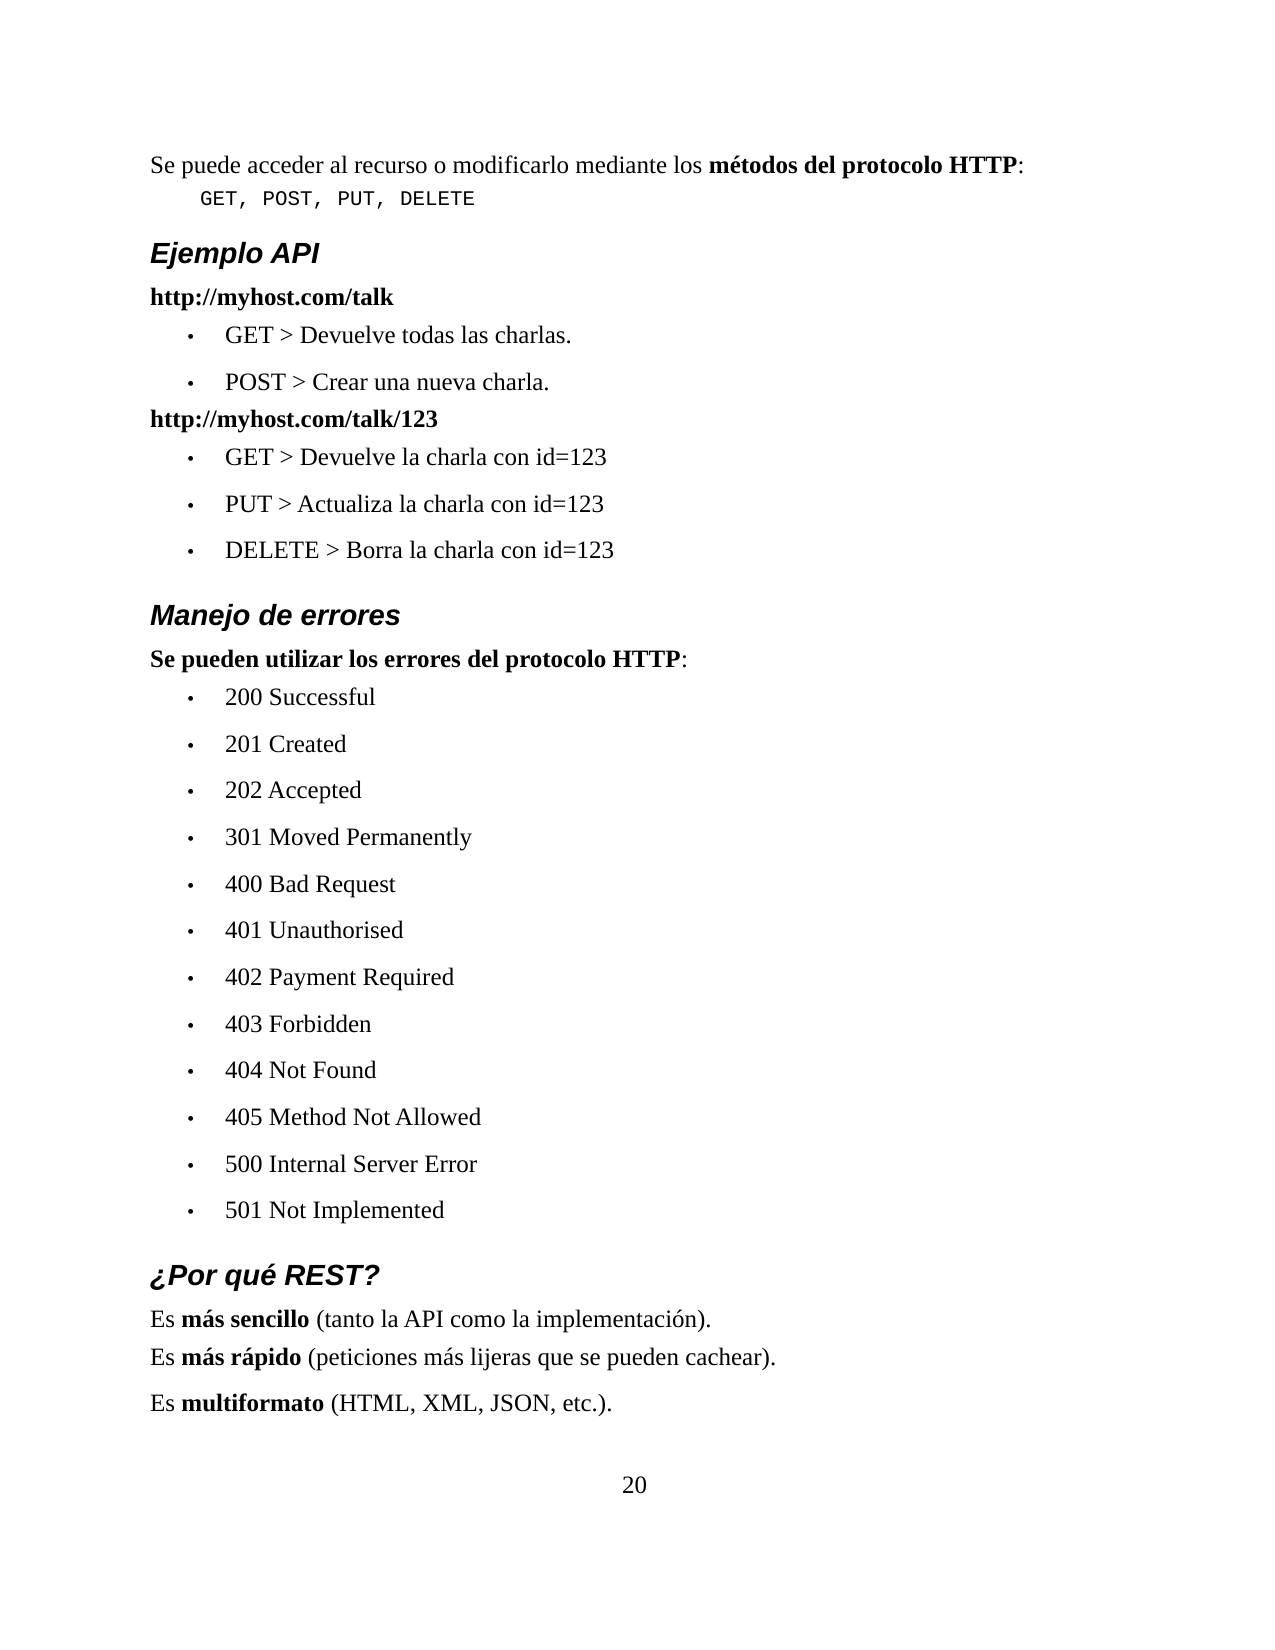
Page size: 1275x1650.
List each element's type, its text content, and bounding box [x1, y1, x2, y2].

list 402 Payment Required [187, 962, 1125, 991]
list 405 Method Not Allowed [187, 1102, 1125, 1131]
list POST > Crear una nueva charla. [187, 367, 1125, 396]
list GET > Devuelve todas las charlas. [187, 320, 1125, 349]
subtitle ¿Por qué REST? [150, 1258, 1125, 1292]
text Es multiformato (HTML, XML, JSON, etc.). [150, 1388, 1125, 1417]
list 404 Not Found [187, 1055, 1125, 1084]
text Es más sencillo (tanto la API como la implementación). [150, 1304, 1125, 1333]
text http://myhost.com/talk/123 [150, 404, 1125, 433]
text GET, POST, PUT, DELETE [150, 188, 1125, 211]
list GET > Devuelve la charla con id=123 [187, 442, 1125, 471]
list 301 Moved Permanently [187, 822, 1125, 851]
list 400 Bad Request [187, 869, 1125, 897]
list 202 Accepted [187, 775, 1125, 804]
list 401 Unauthorised [187, 915, 1125, 944]
text Es más rápido (peticiones más lijeras que se pueden cachear). [150, 1342, 1125, 1371]
list 501 Not Implemented [187, 1195, 1125, 1224]
text http://myhost.com/talk [150, 282, 1125, 311]
subtitle Ejemplo API [150, 236, 1125, 270]
text Se pueden utilizar los errores del protocolo HTTP: [150, 644, 1125, 673]
list 200 Successful [187, 682, 1125, 711]
list 201 Created [187, 729, 1125, 757]
text Se puede acceder al recurso o modificarlo mediante los métodos del protocolo HTTP: [150, 150, 1125, 179]
list PUT > Actualiza la charla con id=123 [187, 489, 1125, 518]
subtitle Manejo de errores [150, 598, 1125, 632]
list 500 Internal Server Error [187, 1149, 1125, 1177]
list 403 Forbidden [187, 1009, 1125, 1037]
list DELETE > Borra la charla con id=123 [187, 536, 1125, 564]
